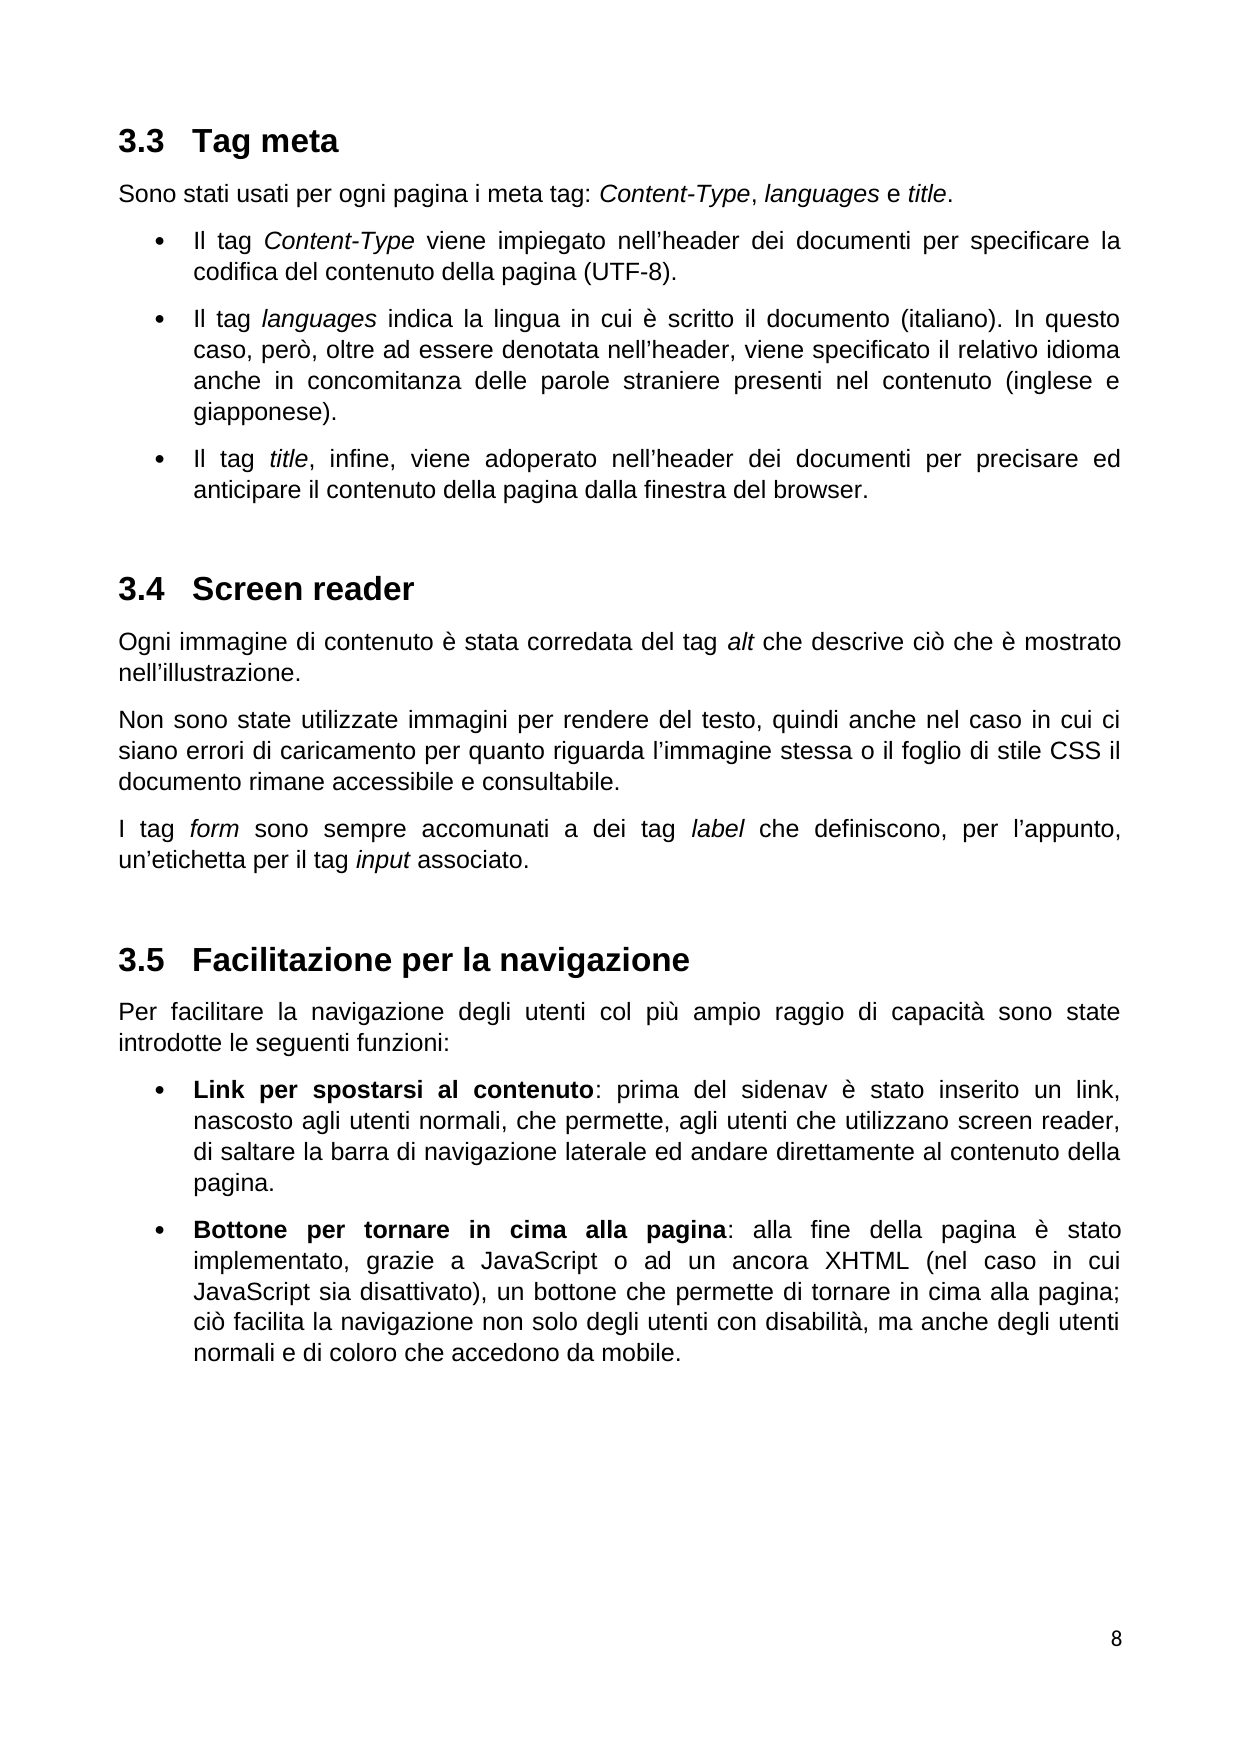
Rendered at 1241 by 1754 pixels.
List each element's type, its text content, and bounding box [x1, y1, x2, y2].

text Per facilitare la navigazione degli utenti col più ampio raggio di capacità sono state introdotte le seguenti funzioni: [118, 997, 1122, 1057]
text Non sono state utilizzate immagini per rendere del testo, quindi anche nel caso in cui ci siano errori di caricamento per quanto riguarda l’immagine stessa o il foglio di stile CSS il documento rimane accessibile e consultabile. [118, 705, 1122, 796]
text Ogni immagine di contenuto è stata corredata del tag alt che descrive ciò che è mostrato nell’illustrazione. [118, 627, 1122, 687]
list Il tag languages indica la lingua in cui è scritto il documento (italiano). In questo caso, però, oltre ad essere denotata nell’header, viene specificato il relativo idioma anche in concomitanza delle parole straniere presenti nel contenuto (inglese e giapponese). [156, 304, 1122, 425]
text 3.5 Facilitazione per la navigazione [118, 940, 1122, 978]
list Bottone per tornare in cima alla pagina: alla fine della pagina è stato implementato, grazie a JavaScript o ad un ancora XHTML (nel caso in cui JavaScript sia disattivato), un bottone che permette di tornare in cima alla pagina; ciò facilita la navigazione non solo degli utenti con disabilità, ma anche degli utenti normali e di coloro che accedono da mobile. [156, 1215, 1122, 1367]
text Sono stati usati per ogni pagina i meta tag: Content-Type, languages e title. [118, 179, 1122, 208]
text 3.3 Tag meta [118, 121, 1122, 159]
text 3.4 Screen reader [118, 569, 1122, 608]
text I tag form sono sempre accomunati a dei tag label che definiscono, per l’appunto, un’etichetta per il tag input associato. [118, 814, 1122, 874]
list Link per spostarsi al contenuto: prima del sidenav è stato inserito un link, nascosto agli utenti normali, che permette, agli utenti che utilizzano screen reader, di saltare la barra di navigazione laterale ed andare direttamente al contenuto della pagina. [156, 1076, 1122, 1196]
list Il tag Content-Type viene impiegato nell’header dei documenti per specificare la codifica del contenuto della pagina (UTF-8). [156, 226, 1122, 286]
list Il tag title, infine, viene adoperato nell’header dei documenti per precisare ed anticipare il contenuto della pagina dalla finestra del browser. [156, 444, 1122, 503]
